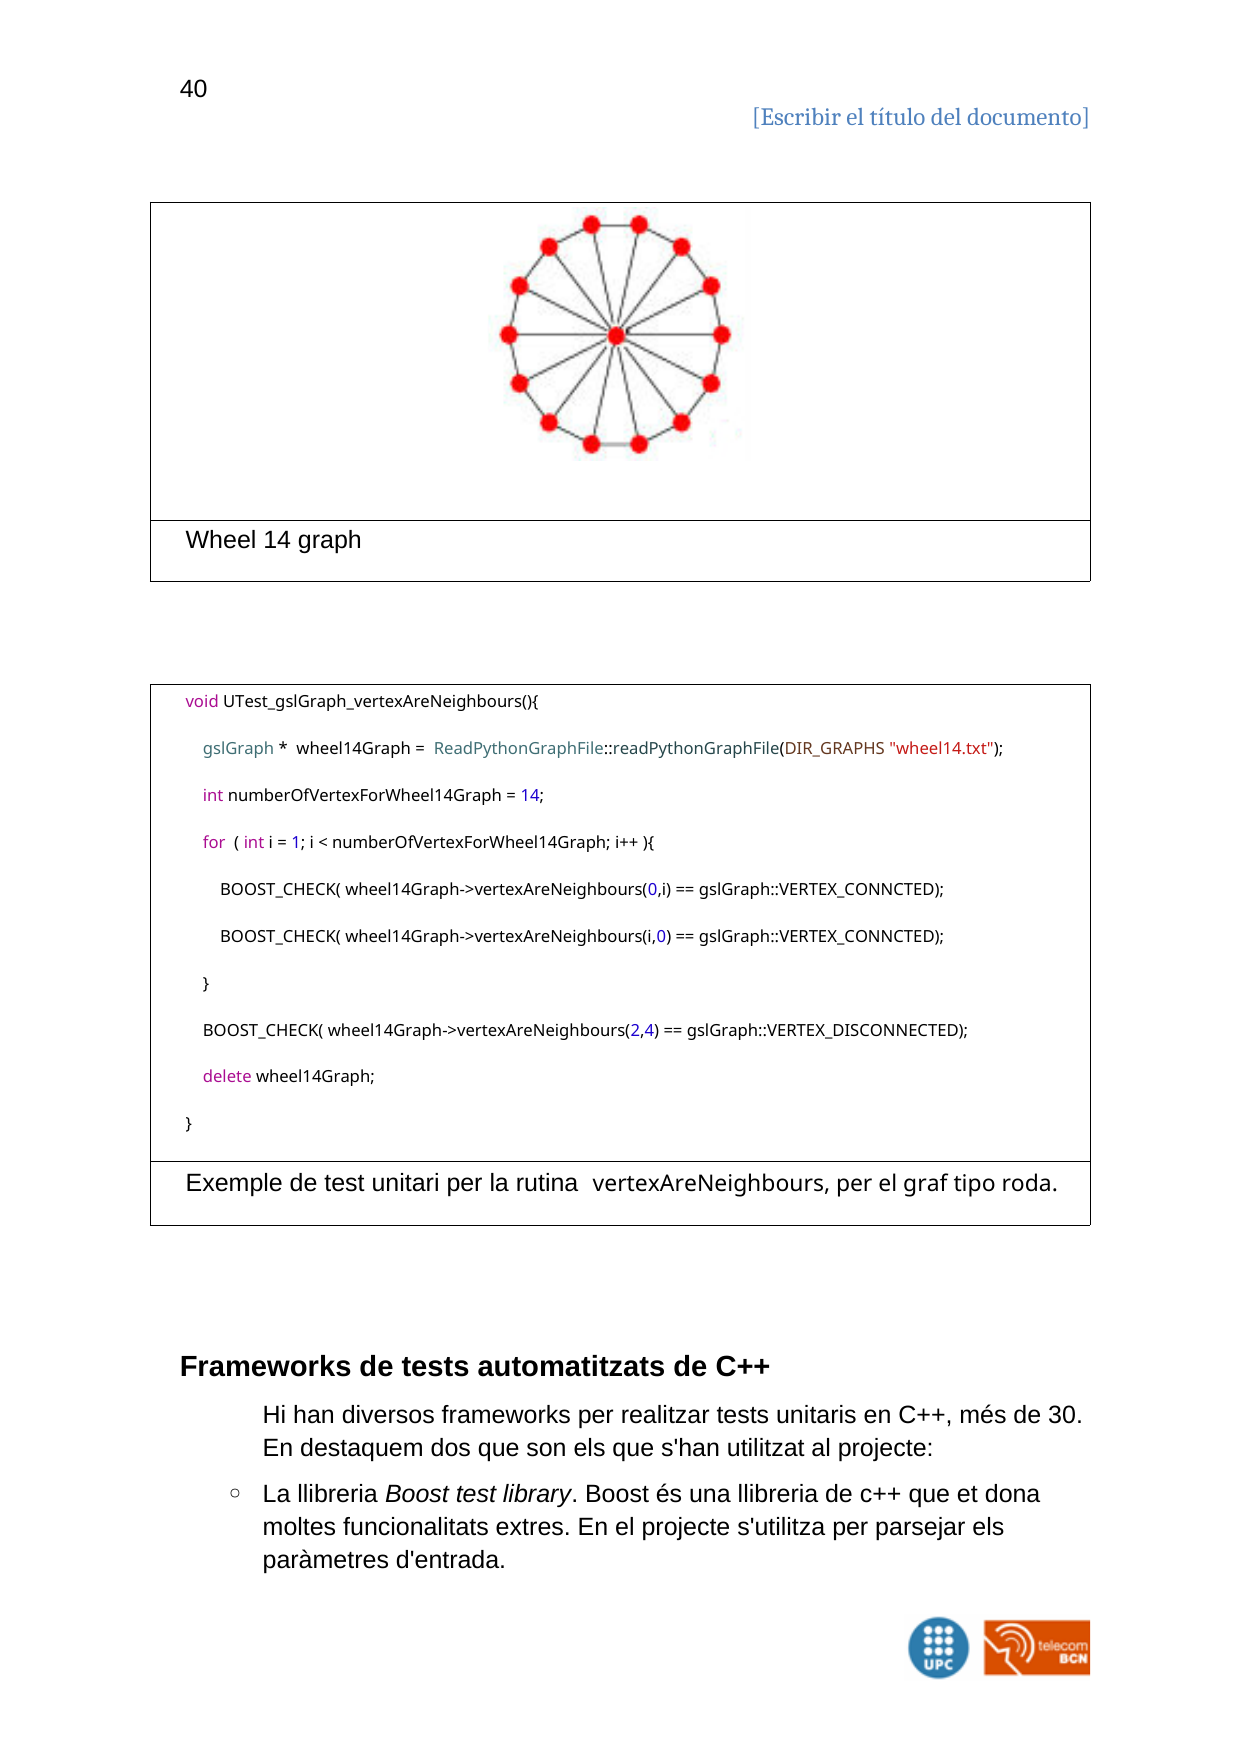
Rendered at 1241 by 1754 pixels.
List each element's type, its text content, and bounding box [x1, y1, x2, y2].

picture [487, 207, 753, 461]
list Hi han diversos frameworks per realitzar tests unitaris en C++, més de 30. En destaquem dos que son els que s'han utilitzat al projecte: [225, 1400, 1090, 1462]
table_header void UTest_gslGraph_vertexAreNeighbours(){ gslGraph * wheel14Graph = ReadPythonGraphFile::readPythonGraphFile(DIR_GRAPHS "wheel14.txt"); int numberOfVertexForWheel14Graph = 14; for ( int i = 1; i < numberOfVertexForWheel14Graph; i++ ){ BOOST_CHECK( wheel14Graph->vertexAreNeighbours(0,i) == gslGraph::VERTEX_CONNCTED); BOOST_CHECK( wheel14Graph->vertexAreNeighbours(i,0) == gslGraph::VERTEX_CONNCTED); } BOOST_CHECK( wheel14Graph->vertexAreNeighbours(2,4) == gslGraph::VERTEX_DISCONNECTED); delete wheel14Graph; } [151, 685, 1090, 1161]
picture [904, 1614, 1091, 1681]
table_cell Wheel 14 graph [151, 521, 1090, 581]
table_cell Exemple de test unitari per la rutina vertexAreNeighbours, per el graf tipo roda. [151, 1162, 1090, 1225]
table_header [151, 208, 1090, 520]
list La llibreria Boost test library. Boost és una llibreria de c++ que et dona moltes funcionalitats extres. En el projecte s'utilitza per parsejar els paràmetres d'entrada. [225, 1479, 1090, 1574]
table_header [151, 203, 1090, 207]
subtitle Frameworks de tests automatitzats de C++ [150, 1349, 1090, 1383]
